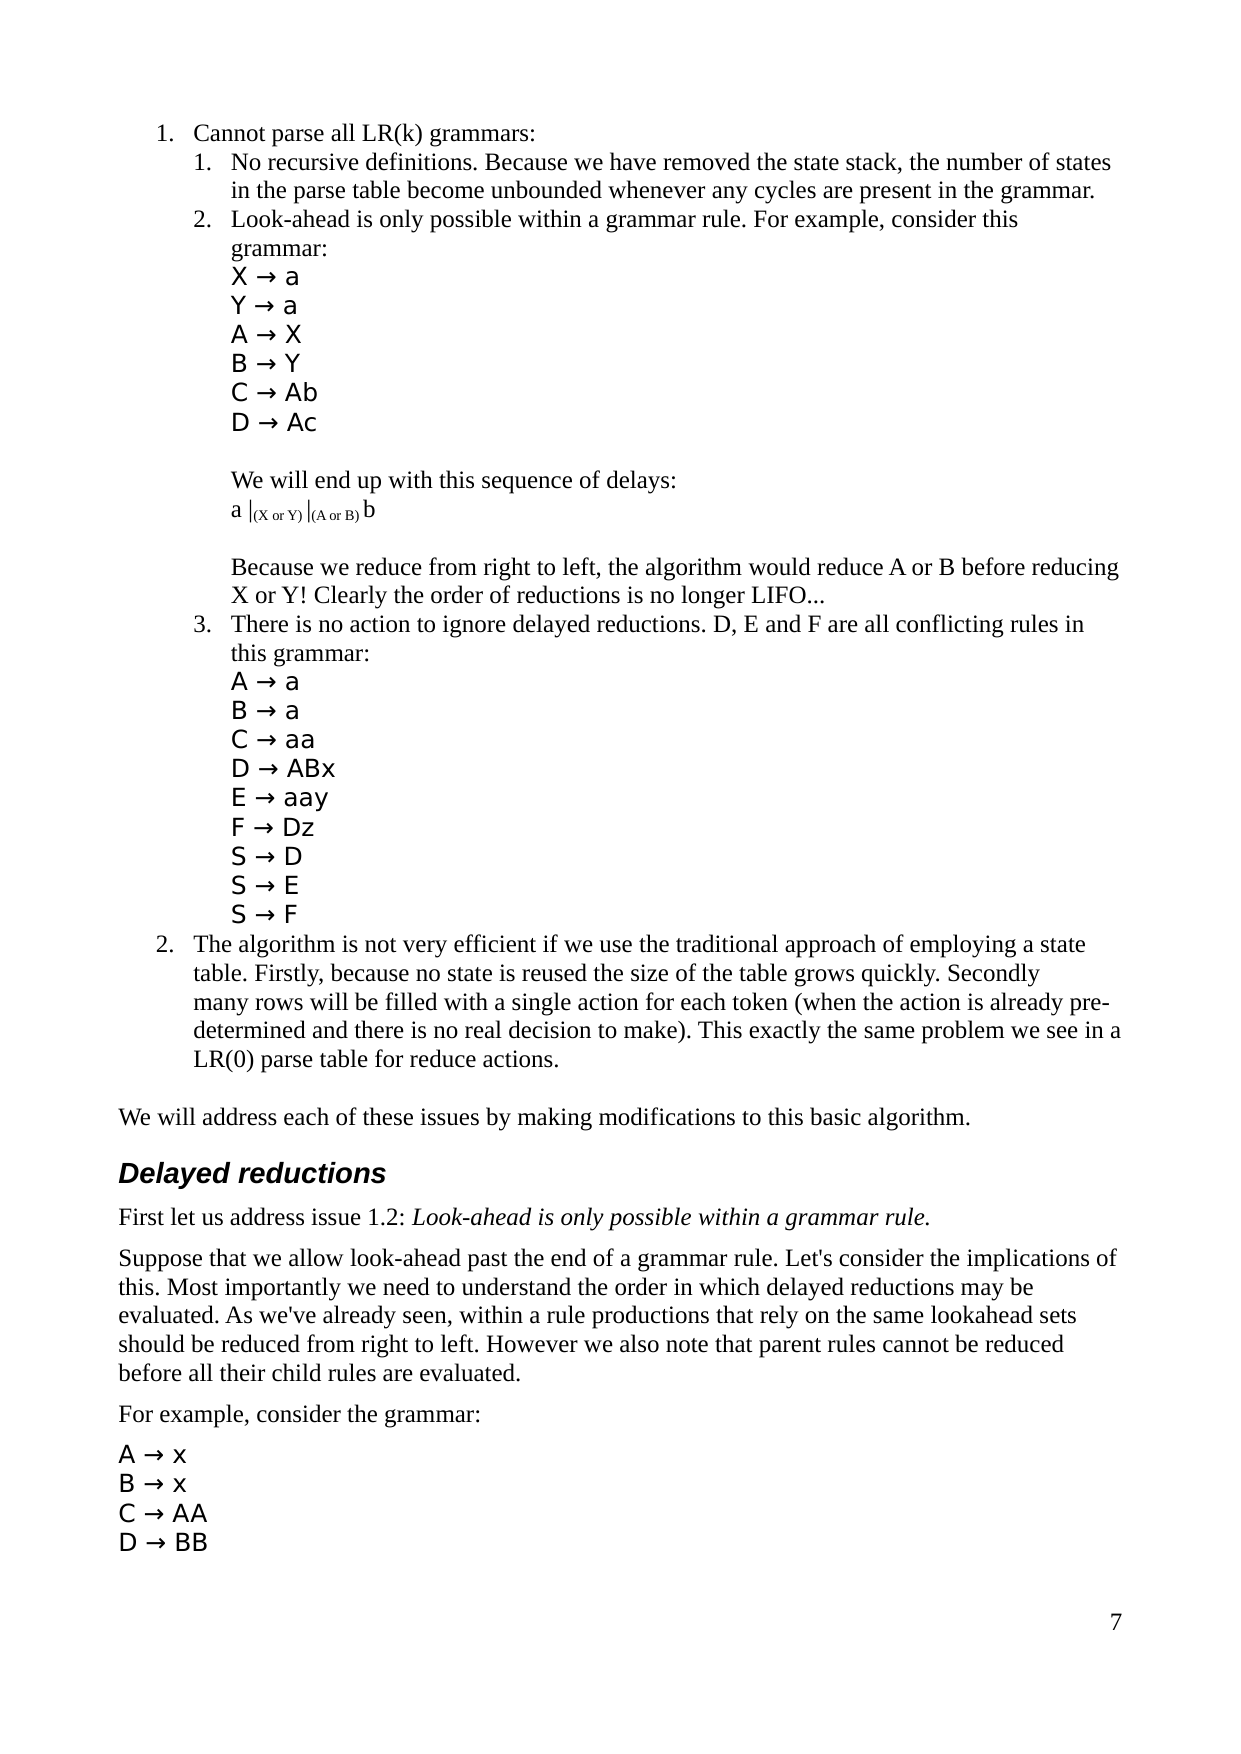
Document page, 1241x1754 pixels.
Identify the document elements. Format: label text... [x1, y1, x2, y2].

text We will address each of these issues by making modifications to this basic algorithm. [118, 1102, 1122, 1131]
list Cannot parse all LR(k) grammars: [156, 118, 1122, 147]
text D → BB [118, 1528, 1122, 1557]
text For example, consider the grammar: [118, 1399, 1122, 1428]
list No recursive definitions. Because we have removed the state stack, the number of states in the parse table become unbounded whenever any cycles are present in the grammar. [193, 147, 1122, 204]
list Look-ahead is only possible within a grammar rule. For example, consider this grammar: [193, 204, 1122, 262]
text A → x [118, 1440, 1122, 1469]
list There is no action to ignore delayed reductions. D, E and F are all conflicting rules in this grammar: A → a B → a C → aa D → ABx E → aay F → Dz S → D S → E S → F [193, 609, 1122, 929]
list X → a [193, 262, 1122, 291]
text First let us address issue 1.2: Look-ahead is only possible within a grammar rule. [118, 1202, 1122, 1230]
list The algorithm is not very efficient if we use the traditional approach of employing a state table. Firstly, because no state is reused the size of the table grows quickly. Secondly many rows will be filled with a single action for each token (when the action is already pre-determined and there is no real decision to make). This exactly the same problem we see in a LR(0) parse table for reduce actions. [156, 929, 1122, 1073]
text B → x [118, 1469, 1122, 1499]
list Y → a A → X B → Y C → Ab D → Ac We will end up with this sequence of delays: a |(X or Y) |(A or B) b Because we reduce from right to left, the algorithm would reduce A or B before reducing X or Y! Clearly the order of reductions is no longer LIFO... [193, 291, 1122, 609]
text Suppose that we allow look-ahead past the end of a grammar rule. Let's consider the implications of this. Most importantly we need to understand the order in which delayed reductions may be evaluated. As we've already seen, within a rule productions that rely on the same lookahead sets should be reduced from right to left. However we also note that parent rules cannot be reduced before all their child rules are evaluated. [118, 1243, 1122, 1387]
text C → AA [118, 1499, 1122, 1528]
subtitle Delayed reductions [118, 1156, 1122, 1189]
